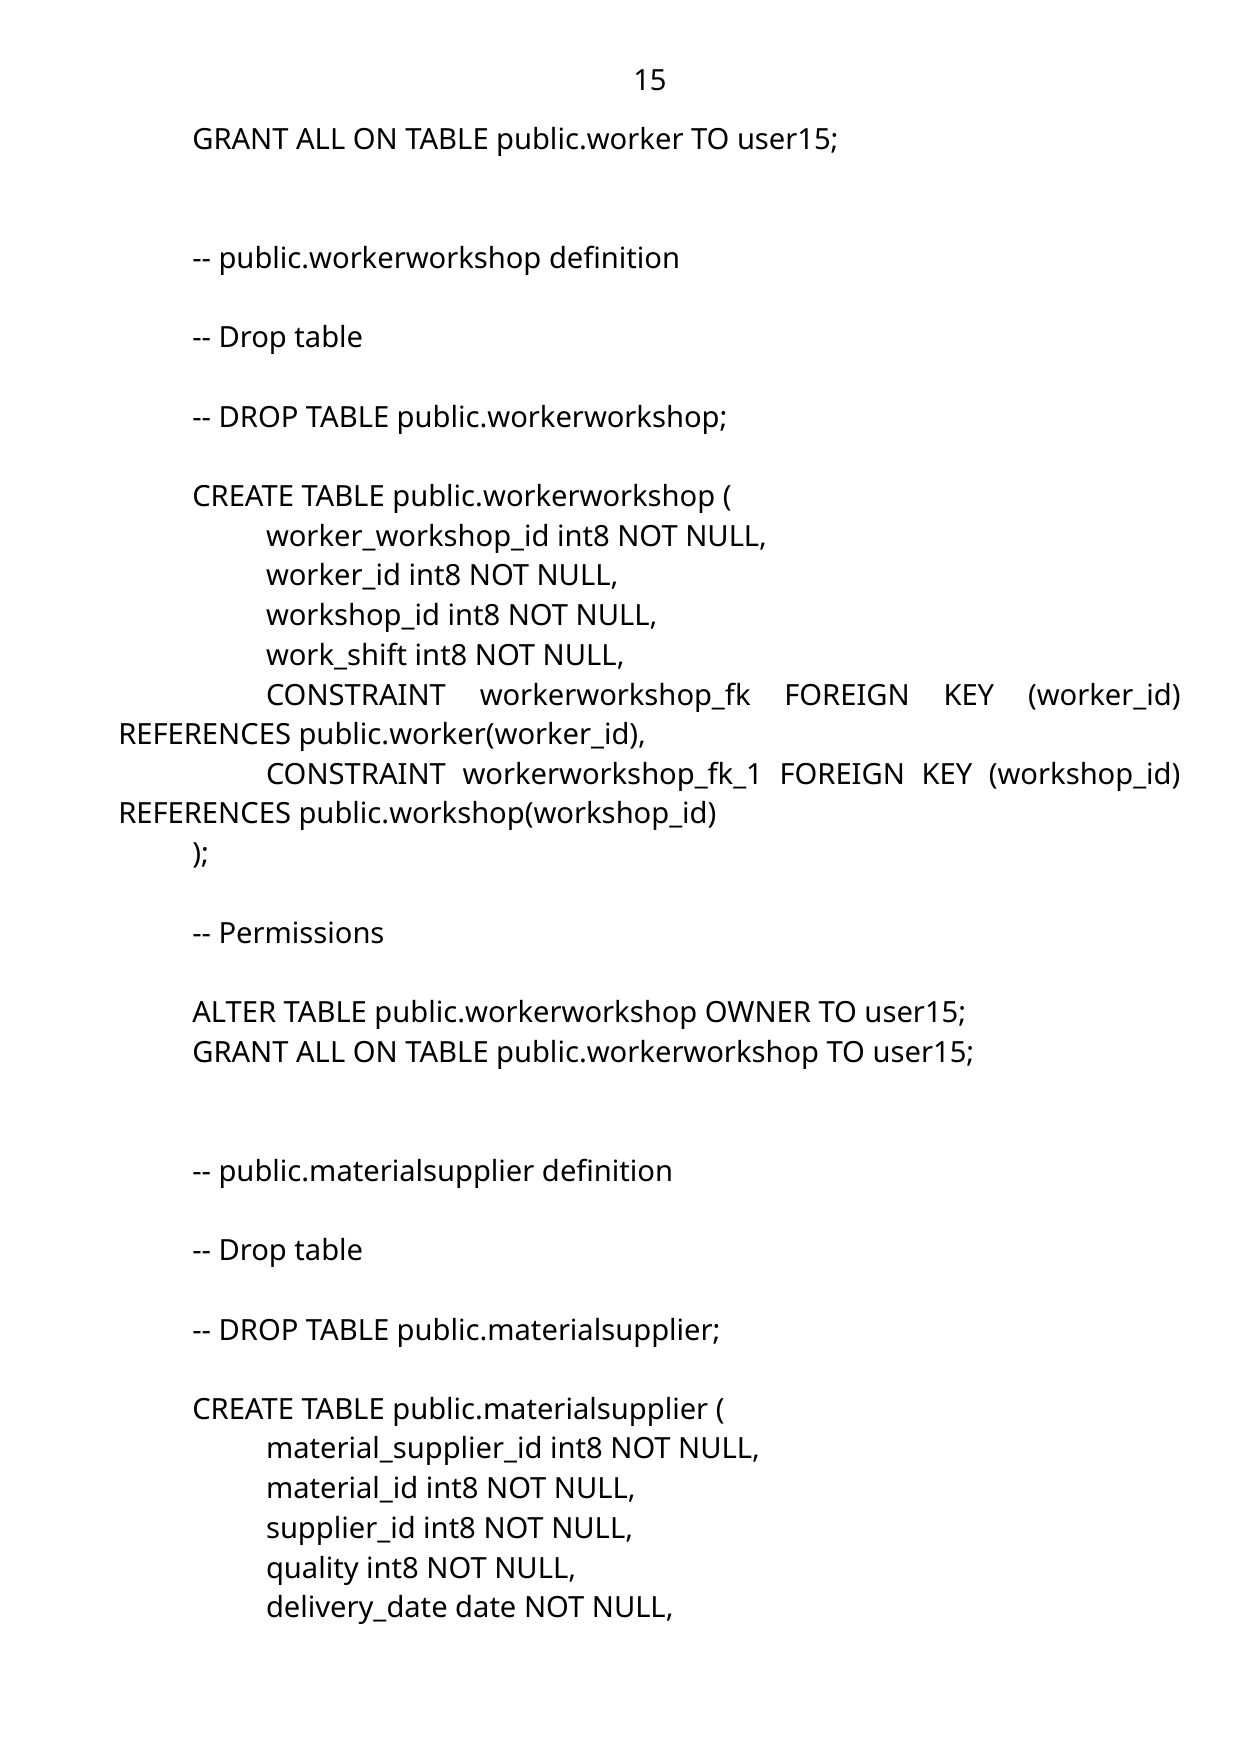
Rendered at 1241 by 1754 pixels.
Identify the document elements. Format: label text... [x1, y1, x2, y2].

text -- public.materialsupplier definition [118, 1150, 1181, 1190]
text CONSTRAINT workerworkshop_fk_1 FOREIGN KEY (workshop_id) REFERENCES public.workshop(workshop_id) [118, 753, 1181, 832]
text worker_workshop_id int8 NOT NULL, [118, 515, 1181, 555]
text -- DROP TABLE public.workerworkshop; [118, 396, 1181, 436]
text -- public.workerworkshop definition [118, 237, 1181, 277]
text delivery_date date NOT NULL, [118, 1587, 1181, 1626]
text quality int8 NOT NULL, [118, 1547, 1181, 1587]
text supplier_id int8 NOT NULL, [118, 1507, 1181, 1547]
text workshop_id int8 NOT NULL, [118, 594, 1181, 634]
text material_id int8 NOT NULL, [118, 1467, 1181, 1507]
text material_supplier_id int8 NOT NULL, [118, 1428, 1181, 1467]
text CONSTRAINT workerworkshop_fk FOREIGN KEY (worker_id) REFERENCES public.worker(worker_id), [118, 674, 1181, 753]
text CREATE TABLE public.workerworkshop ( [118, 475, 1181, 515]
text worker_id int8 NOT NULL, [118, 555, 1181, 594]
text -- Drop table [118, 1229, 1181, 1269]
text ); [118, 832, 1181, 872]
text GRANT ALL ON TABLE public.worker TO user15; [118, 118, 1181, 158]
text -- DROP TABLE public.materialsupplier; [118, 1309, 1181, 1348]
text ALTER TABLE public.workerworkshop OWNER TO user15; [118, 991, 1181, 1031]
text -- Permissions [118, 912, 1181, 952]
text -- Drop table [118, 317, 1181, 356]
text work_shift int8 NOT NULL, [118, 634, 1181, 674]
text GRANT ALL ON TABLE public.workerworkshop TO user15; [118, 1031, 1181, 1071]
text CREATE TABLE public.materialsupplier ( [118, 1388, 1181, 1428]
